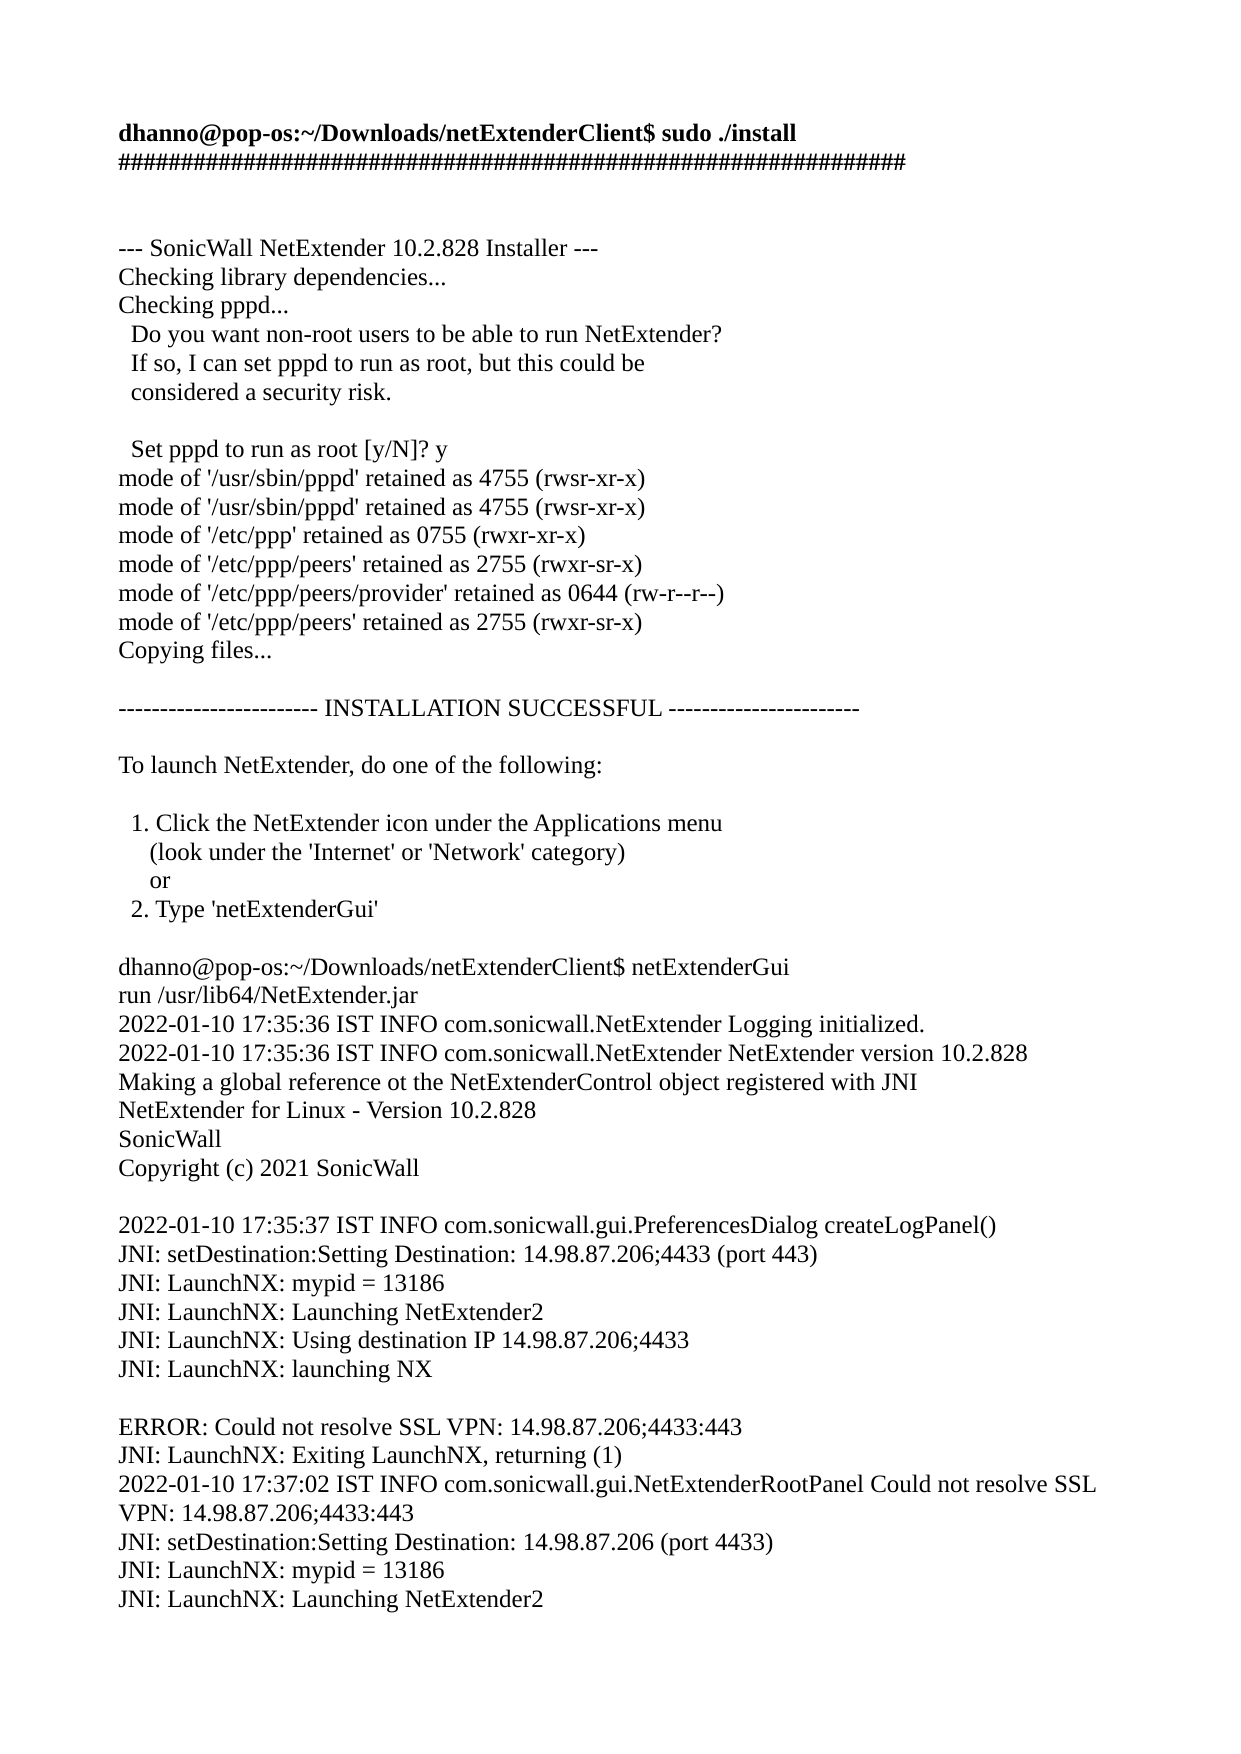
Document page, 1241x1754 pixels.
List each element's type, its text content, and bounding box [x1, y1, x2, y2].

text Copyright (c) 2021 SonicWall [118, 1153, 1122, 1182]
text JNI: setDestination:Setting Destination: 14.98.87.206 (port 4433) [118, 1527, 1122, 1556]
text ------------------------ INSTALLATION SUCCESSFUL ----------------------- [118, 693, 1122, 722]
text 2022-01-10 17:37:02 IST INFO com.sonicwall.gui.NetExtenderRootPanel Could not resolve SSL VPN: 14.98.87.206;4433:443 [118, 1469, 1122, 1527]
text mode of '/etc/ppp' retained as 0755 (rwxr-xr-x) [118, 521, 1122, 549]
text ############################################################### [118, 147, 1122, 176]
text run /usr/lib64/NetExtender.jar [118, 981, 1122, 1009]
text JNI: LaunchNX: Using destination IP 14.98.87.206;4433 [118, 1326, 1122, 1354]
text mode of '/etc/ppp/peers/provider' retained as 0644 (rw-r--r--) [118, 578, 1122, 607]
text ERROR: Could not resolve SSL VPN: 14.98.87.206;4433:443 [118, 1412, 1122, 1441]
text --- SonicWall NetExtender 10.2.828 Installer --- [118, 233, 1122, 262]
text Checking library dependencies... [118, 262, 1122, 291]
text 2022-01-10 17:35:36 IST INFO com.sonicwall.NetExtender Logging initialized. [118, 1009, 1122, 1038]
text If so, I can set pppd to run as root, but this could be [118, 348, 1122, 377]
text Copying files... [118, 636, 1122, 664]
text JNI: LaunchNX: Exiting LaunchNX, returning (1) [118, 1441, 1122, 1469]
text JNI: setDestination:Setting Destination: 14.98.87.206;4433 (port 443) [118, 1239, 1122, 1268]
text dhanno@pop-os:~/Downloads/netExtenderClient$ netExtenderGui [118, 952, 1122, 981]
text JNI: LaunchNX: mypid = 13186 [118, 1268, 1122, 1297]
text dhanno@pop-os:~/Downloads/netExtenderClient$ sudo ./install [118, 118, 1122, 147]
text considered a security risk. [118, 377, 1122, 406]
text To launch NetExtender, do one of the following: [118, 751, 1122, 779]
text Checking pppd... [118, 291, 1122, 319]
text JNI: LaunchNX: launching NX [118, 1354, 1122, 1383]
text Do you want non-root users to be able to run NetExtender? [118, 319, 1122, 348]
text Making a global reference ot the NetExtenderControl object registered with JNI [118, 1067, 1122, 1096]
text or [118, 866, 1122, 894]
text JNI: LaunchNX: mypid = 13186 [118, 1556, 1122, 1584]
text mode of '/etc/ppp/peers' retained as 2755 (rwxr-sr-x) [118, 607, 1122, 636]
text mode of '/usr/sbin/pppd' retained as 4755 (rwsr-xr-x) [118, 492, 1122, 521]
text (look under the 'Internet' or 'Network' category) [118, 837, 1122, 866]
text Set pppd to run as root [y/N]? y [118, 434, 1122, 463]
text JNI: LaunchNX: Launching NetExtender2 [118, 1584, 1122, 1613]
text NetExtender for Linux - Version 10.2.828 [118, 1096, 1122, 1124]
text 2022-01-10 17:35:36 IST INFO com.sonicwall.NetExtender NetExtender version 10.2.828 [118, 1038, 1122, 1067]
text SonicWall [118, 1124, 1122, 1153]
text 2. Type 'netExtenderGui' [118, 894, 1122, 923]
text JNI: LaunchNX: Launching NetExtender2 [118, 1297, 1122, 1326]
text 1. Click the NetExtender icon under the Applications menu [118, 808, 1122, 837]
text mode of '/etc/ppp/peers' retained as 2755 (rwxr-sr-x) [118, 549, 1122, 578]
text 2022-01-10 17:35:37 IST INFO com.sonicwall.gui.PreferencesDialog createLogPanel() [118, 1211, 1122, 1239]
text mode of '/usr/sbin/pppd' retained as 4755 (rwsr-xr-x) [118, 463, 1122, 492]
